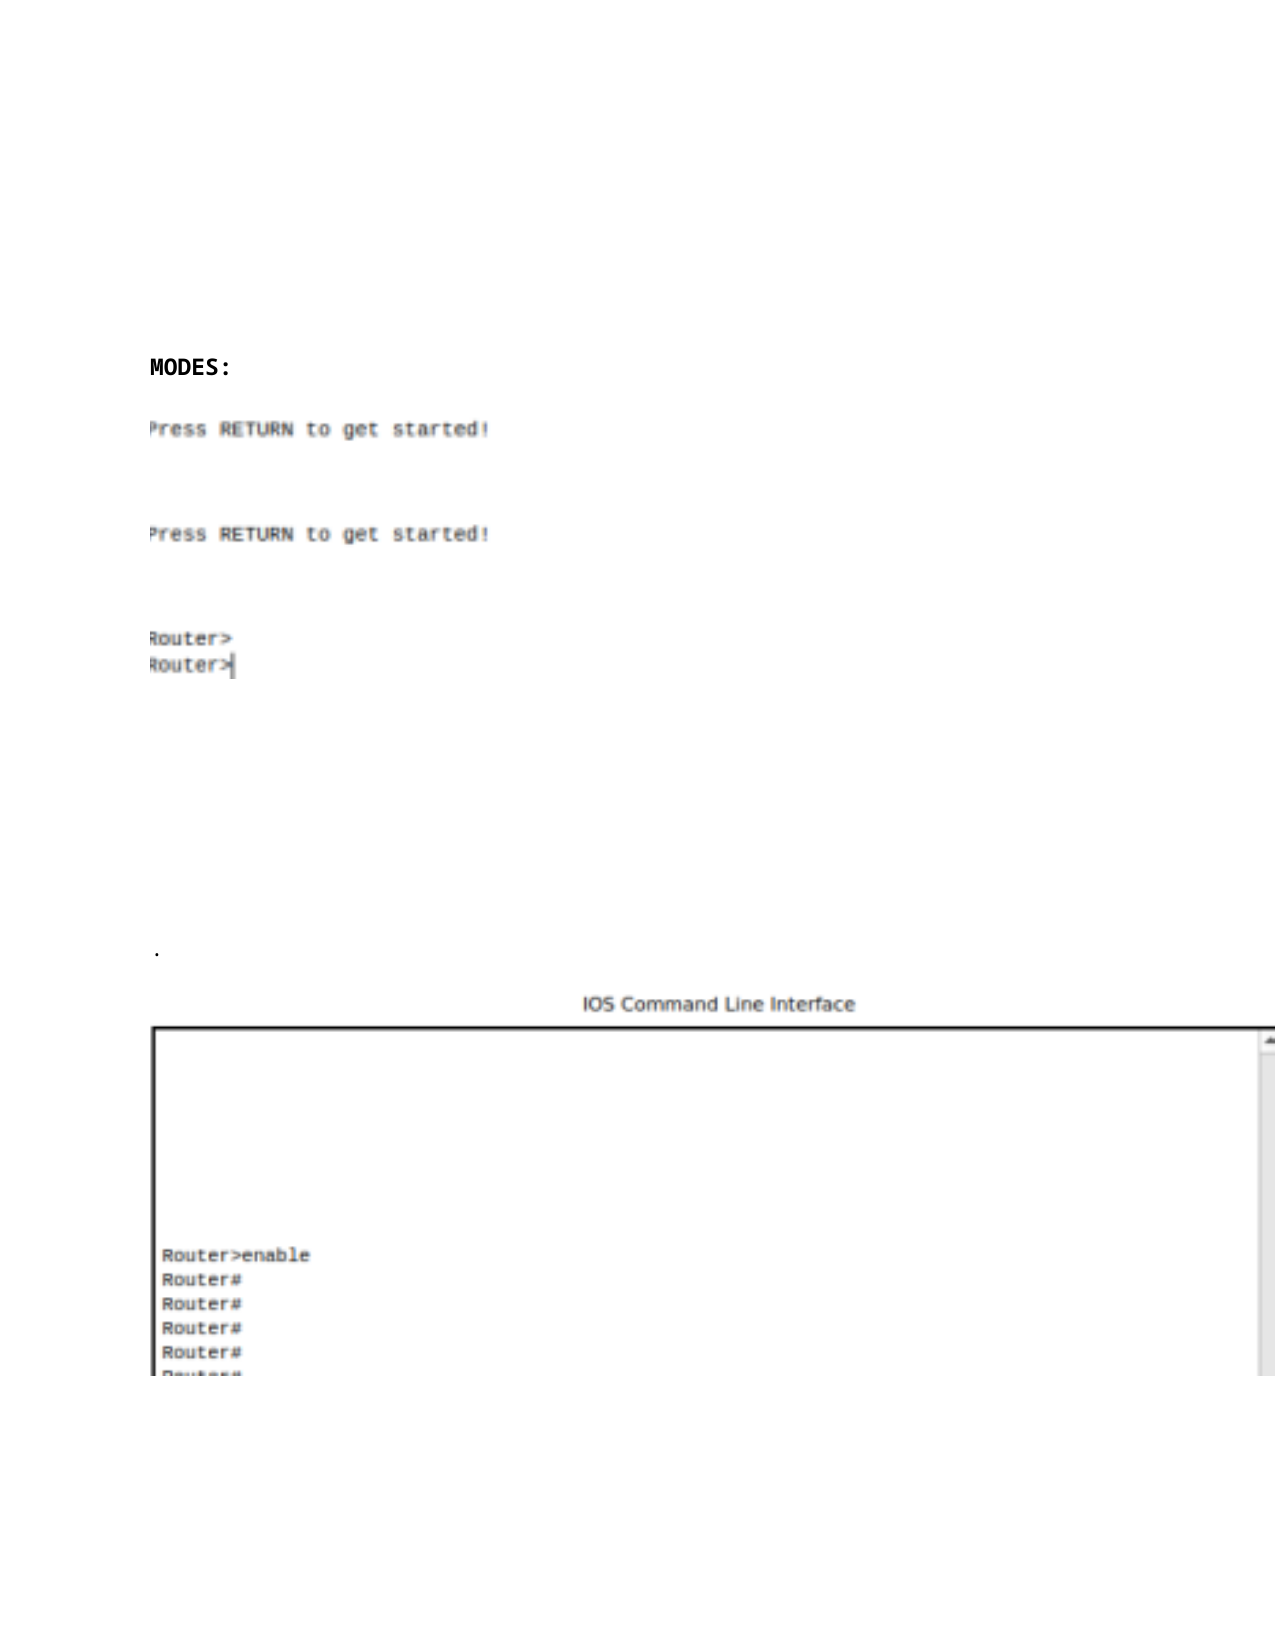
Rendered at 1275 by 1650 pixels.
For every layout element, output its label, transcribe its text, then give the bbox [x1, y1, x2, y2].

picture [150, 981, 1275, 1376]
text MODES: [150, 350, 1125, 382]
picture [150, 400, 1275, 679]
text . [150, 932, 1125, 963]
